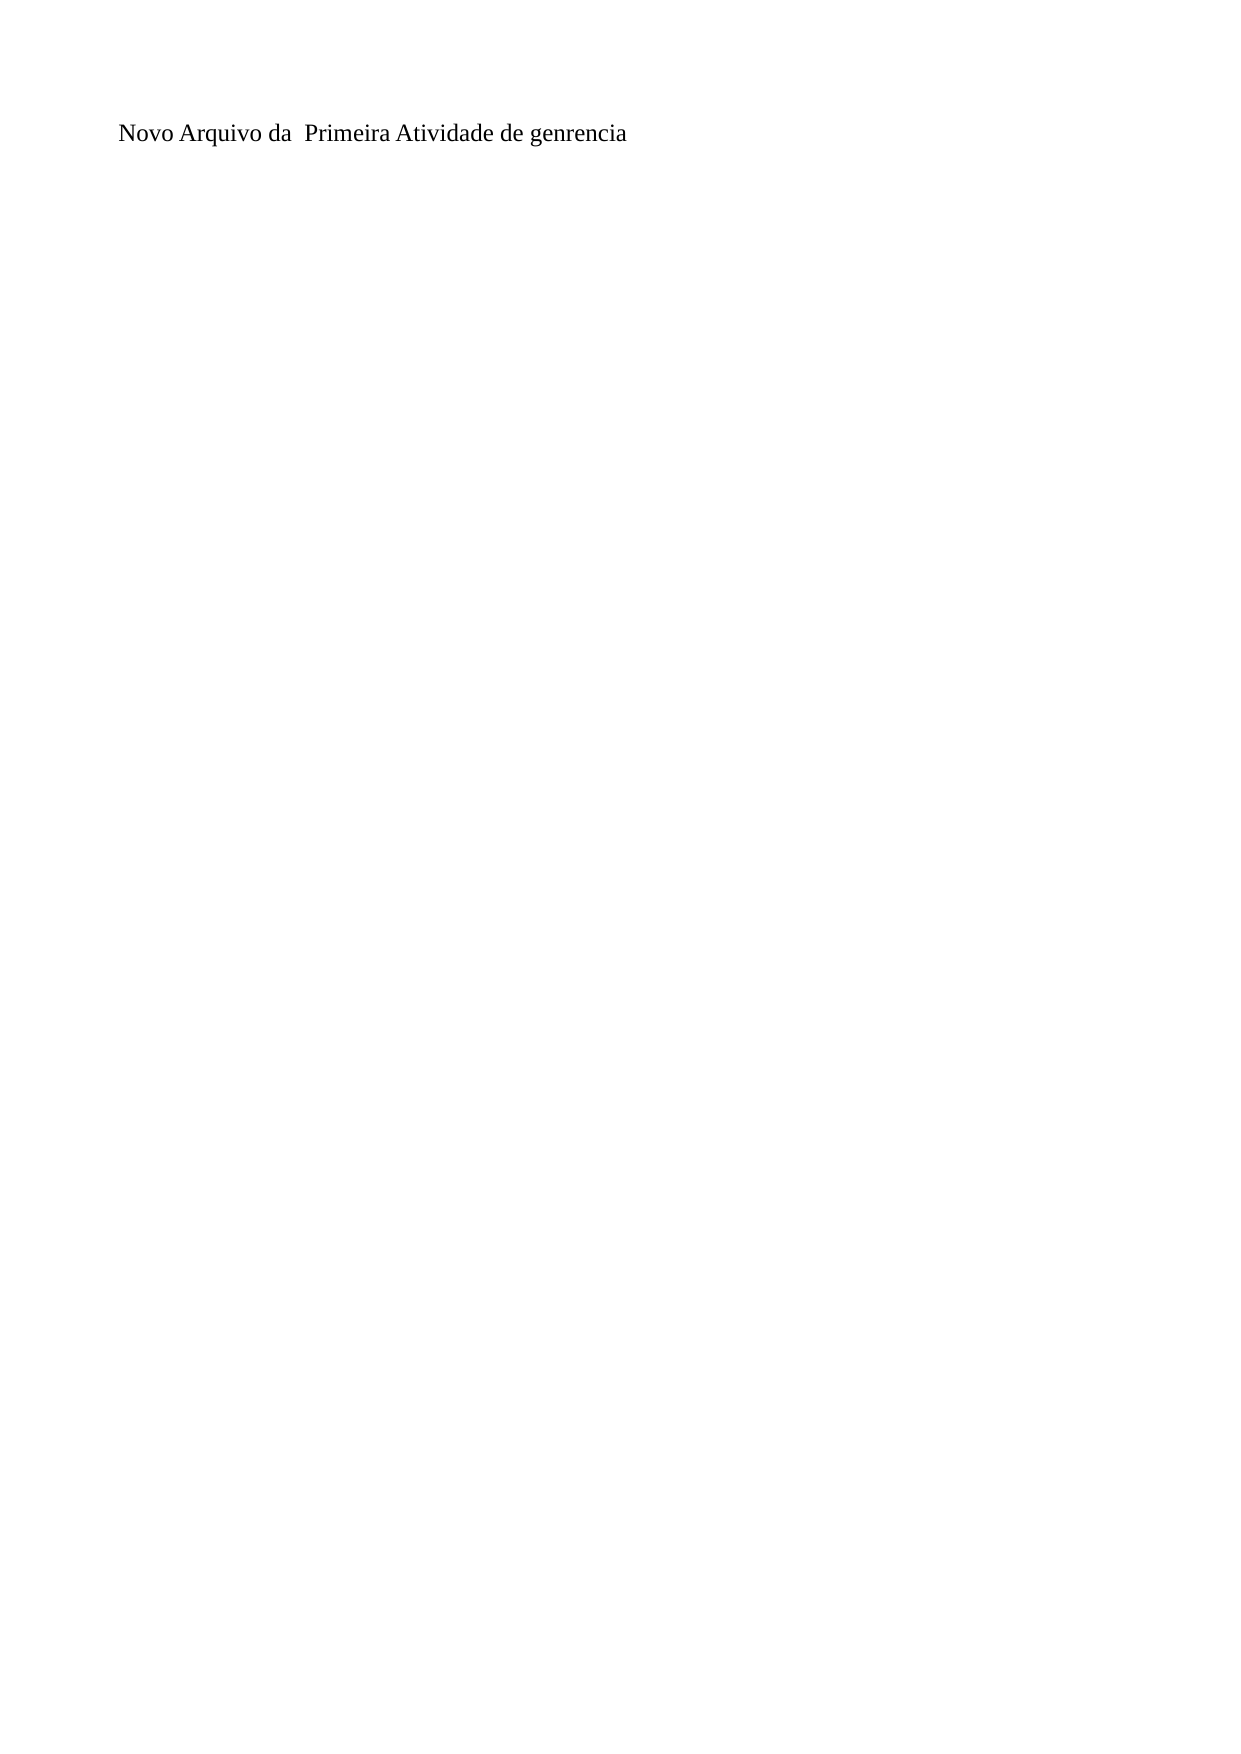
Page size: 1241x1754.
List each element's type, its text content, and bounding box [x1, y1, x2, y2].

text Novo Arquivo da Primeira Atividade de genrencia [118, 118, 1122, 147]
